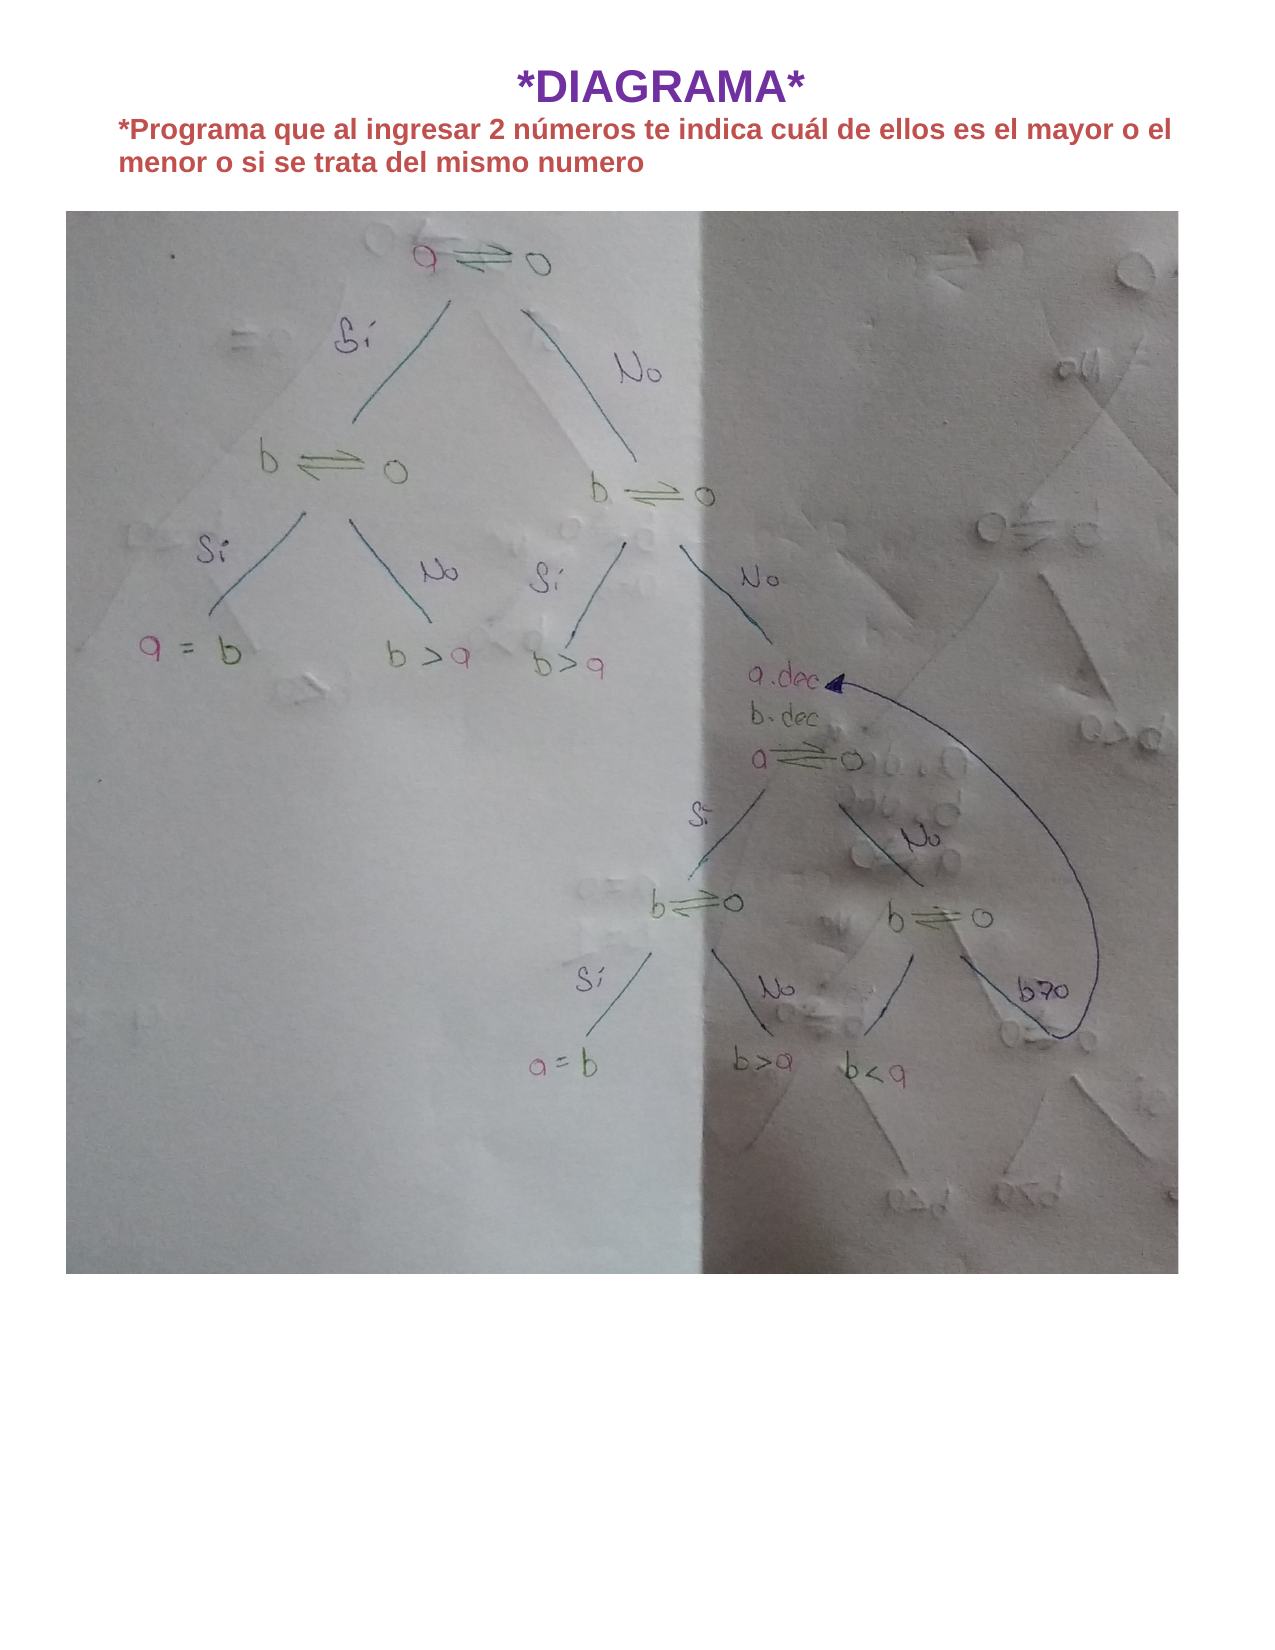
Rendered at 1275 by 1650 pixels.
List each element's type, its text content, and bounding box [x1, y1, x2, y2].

text *DIAGRAMA* [118, 59, 1205, 112]
text *Programa que al ingresar 2 números te indica cuál de ellos es el mayor o el menor o si se trata del mismo numero [118, 112, 1205, 179]
